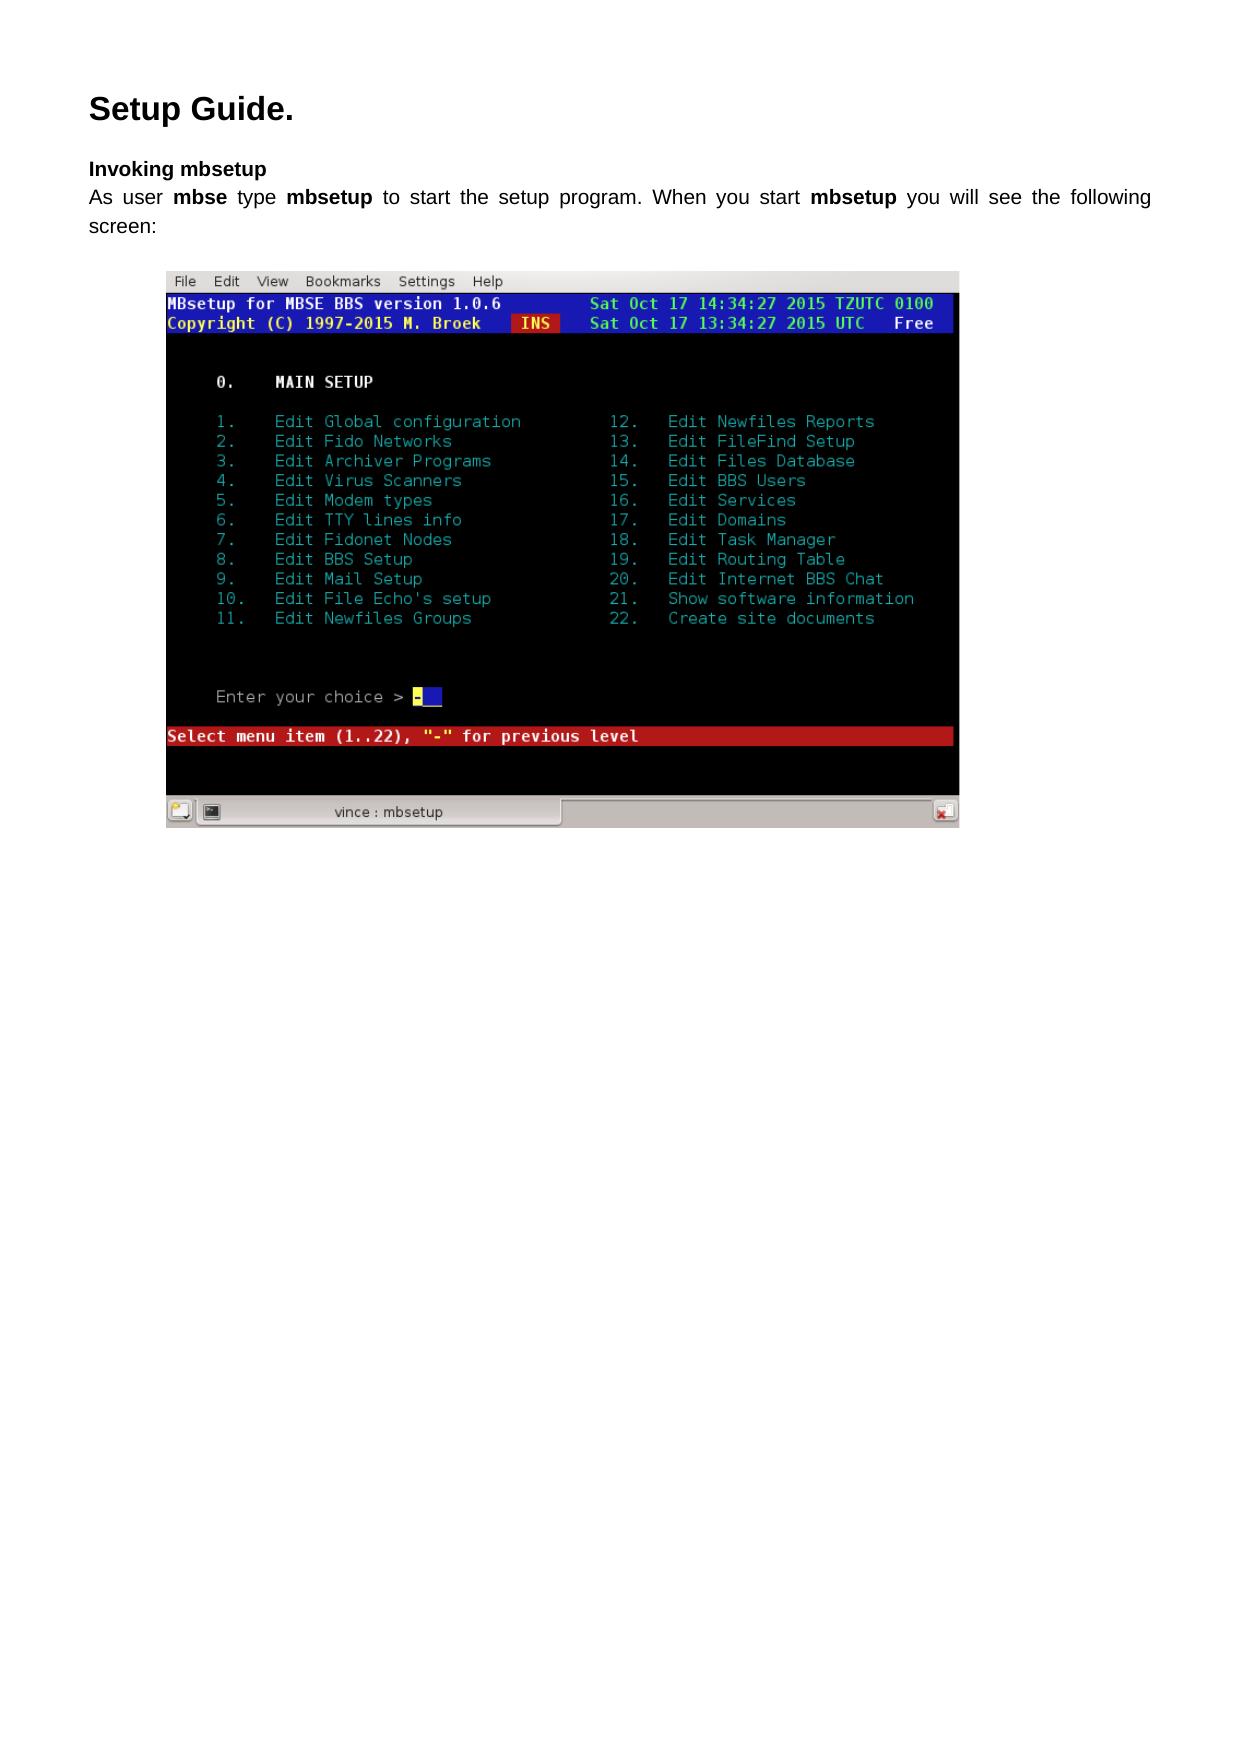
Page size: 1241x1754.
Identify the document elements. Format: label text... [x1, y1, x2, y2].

picture [166, 271, 960, 828]
subtitle Setup Guide. [88, 88, 1152, 127]
text As user mbse type mbsetup to start the setup program. When you start mbsetup you will see the following screen: [88, 185, 1152, 238]
text Invoking mbsetup [88, 156, 1152, 180]
